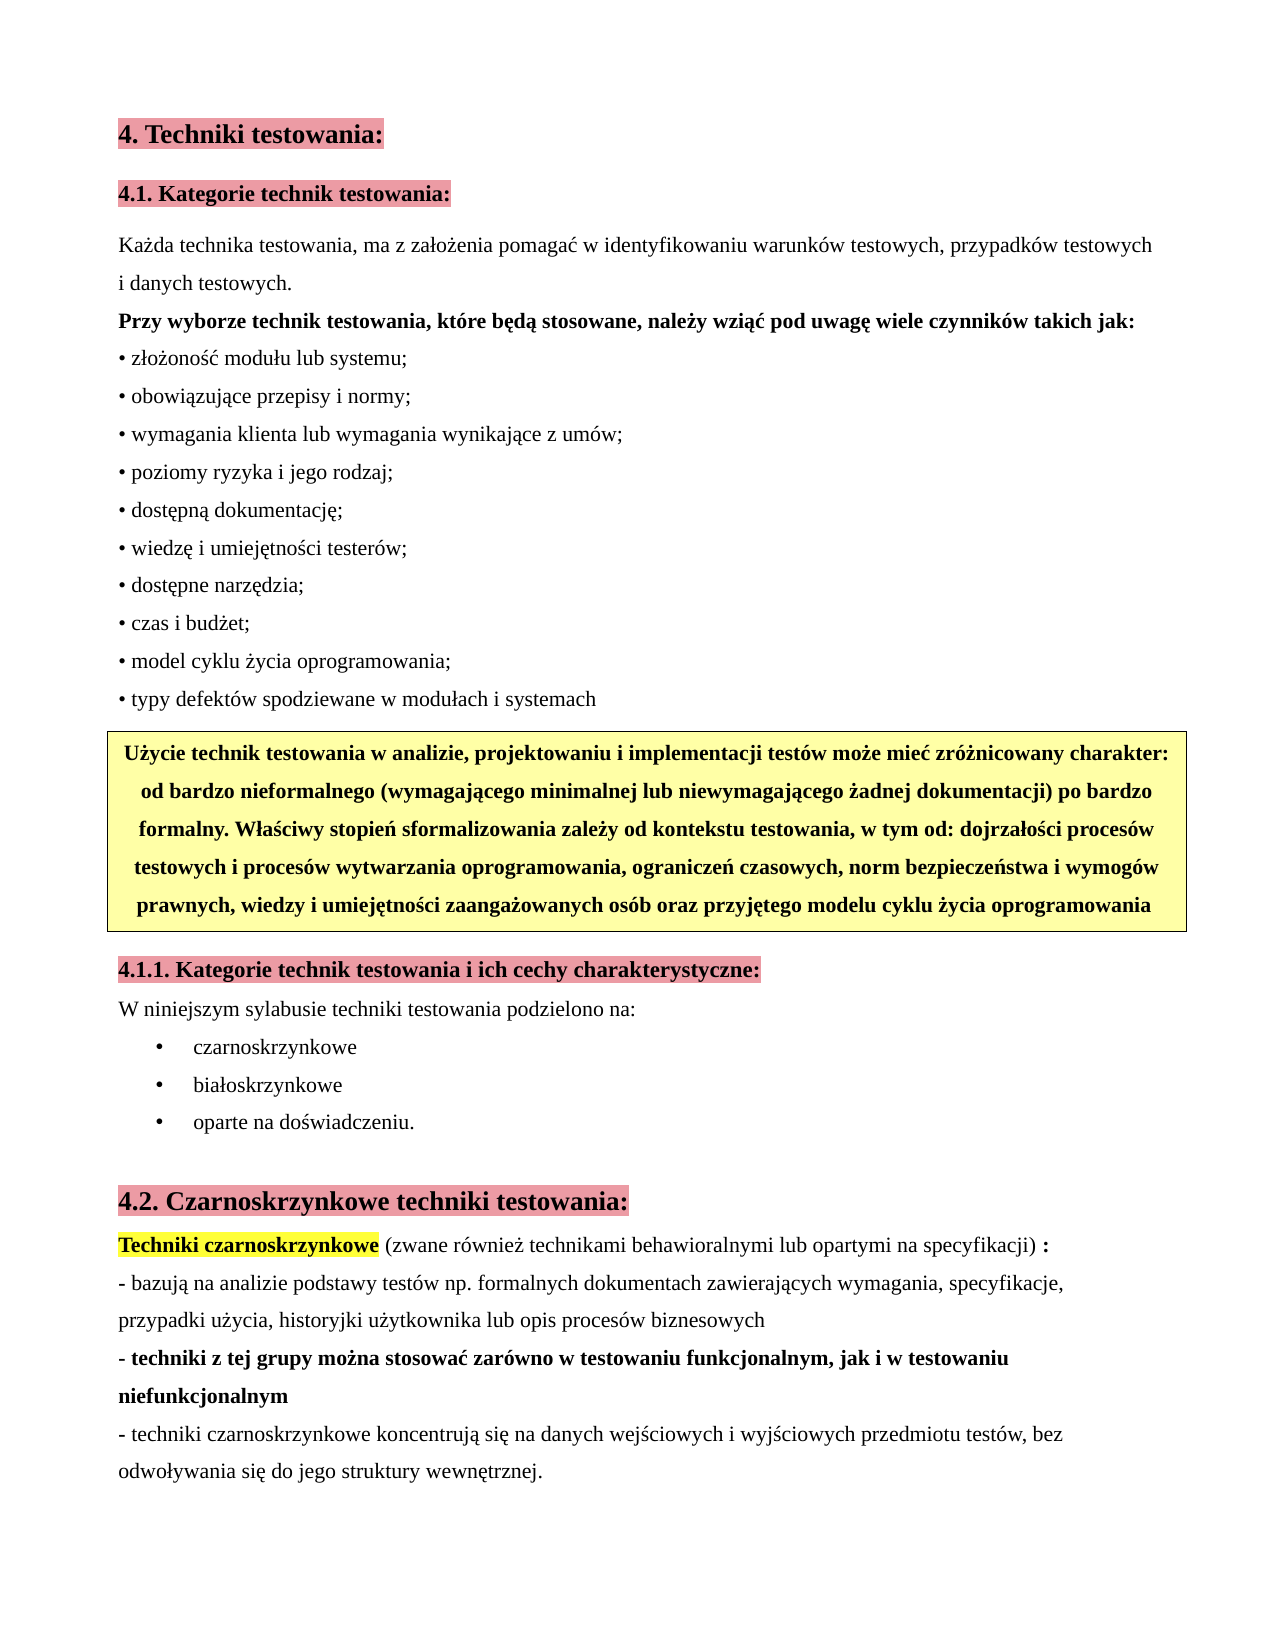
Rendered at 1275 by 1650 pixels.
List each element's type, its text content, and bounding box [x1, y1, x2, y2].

text • typy defektów spodziewane w modułach i systemach [118, 686, 1157, 711]
list białoskrzynkowe [156, 1072, 1157, 1097]
text • obowiązujące przepisy i normy; [118, 383, 1157, 408]
text W niniejszym sylabusie techniki testowania podzielono na: [118, 996, 1157, 1021]
text [118, 723, 1157, 731]
text Techniki czarnoskrzynkowe (zwane również technikami behawioralnymi lub opartymi na specyfikacji) : [118, 1232, 1157, 1257]
list czarnoskrzynkowe [156, 1034, 1157, 1059]
text - bazują na analizie podstawy testów np. formalnych dokumentach zawierających wymagania, specyfikacje, przypadki użycia, historyjki użytkownika lub opis procesów biznesowych [118, 1269, 1157, 1332]
text 4.1. Kategorie technik testowania: [118, 180, 1157, 207]
text • dostępne narzędzia; [118, 572, 1157, 597]
text 4.2. Czarnoskrzynkowe techniki testowania: [118, 1185, 1157, 1216]
text - techniki czarnoskrzynkowe koncentrują się na danych wejściowych i wyjściowych przedmiotu testów, bez odwoływania się do jego struktury wewnętrznej. [118, 1421, 1157, 1484]
text • złożoność modułu lub systemu; [118, 345, 1157, 371]
text Każda technika testowania, ma z założenia pomagać w identyfikowaniu warunków testowych, przypadków testowych i danych testowych. [118, 232, 1157, 295]
text • wymagania klienta lub wymagania wynikające z umów; [118, 421, 1157, 446]
text Przy wyborze technik testowania, które będą stosowane, należy wziąć pod uwagę wiele czynników takich jak: [118, 308, 1157, 333]
text • poziomy ryzyka i jego rodzaj; [118, 459, 1157, 484]
list oparte na doświadczeniu. [156, 1109, 1157, 1134]
text 4.1.1. Kategorie technik testowania i ich cechy charakterystyczne: [118, 932, 1157, 983]
text • model cyklu życia oprogramowania; [118, 648, 1157, 673]
text • dostępną dokumentację; [118, 497, 1157, 522]
text Użycie technik testowania w analizie, projektowaniu i implementacji testów może mieć zróżnicowany charakter: od bardzo nieformalnego (wymagającego minimalnej lub niewymagającego żadnej dokumentacji) po bardzo formalny. Właściwy stopień sformalizowania zależy od kontekstu testowania, w tym od: dojrzałości procesów testowych i procesów wytwarzania oprogramowania, ograniczeń czasowych, norm bezpieczeństwa i wymogów prawnych, wiedzy i umiejętności zaangażowanych osób oraz przyjętego modelu cyklu życia oprogramowania [116, 740, 1178, 917]
text - techniki z tej grupy można stosować zarówno w testowaniu funkcjonalnym, jak i w testowaniu niefunkcjonalnym [118, 1345, 1157, 1408]
text 4. Techniki testowania: [118, 118, 1157, 149]
text • czas i budżet; [118, 610, 1157, 635]
text • wiedzę i umiejętności testerów; [118, 534, 1157, 560]
